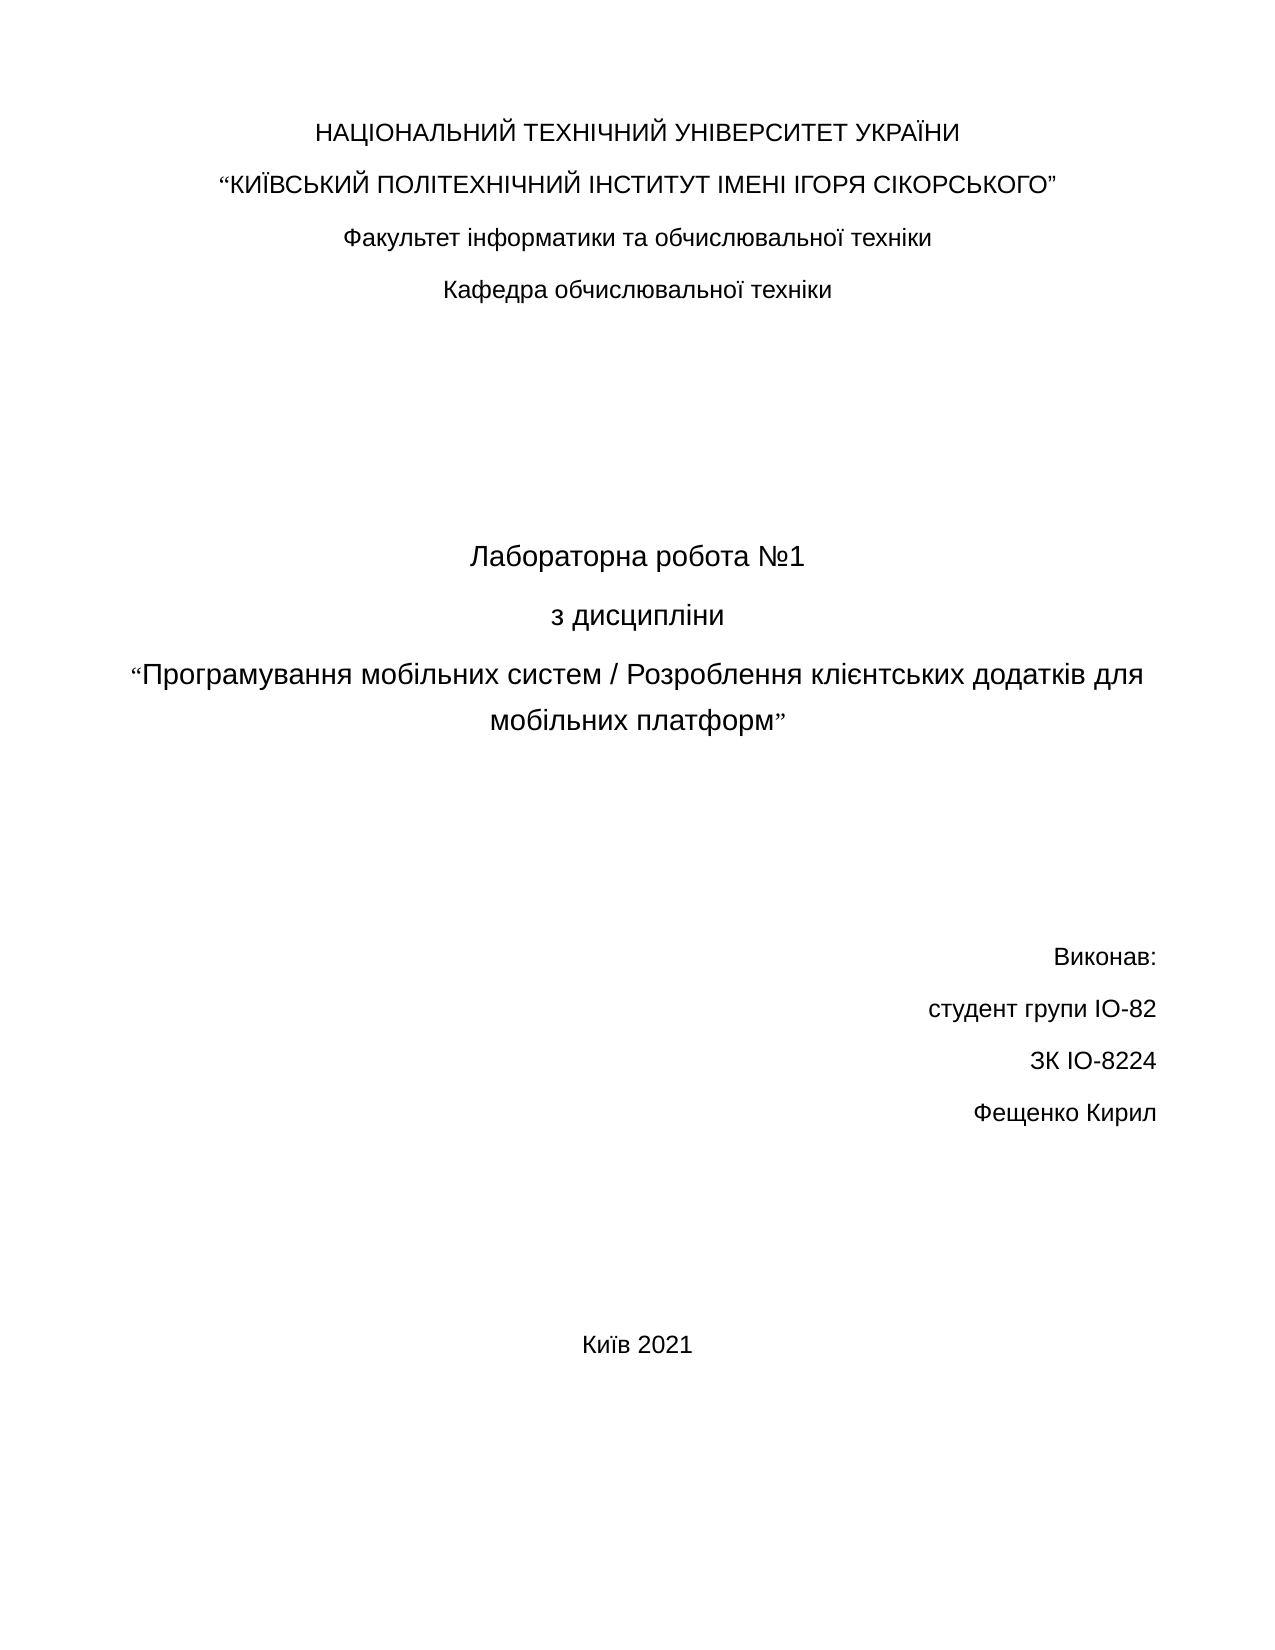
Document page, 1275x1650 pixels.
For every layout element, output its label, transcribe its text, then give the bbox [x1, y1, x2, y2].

text Кафедра обчислювальної техніки [118, 274, 1157, 303]
text Київ 2021 [118, 1329, 1157, 1358]
text НАЦІОНАЛЬНИЙ ТЕХНІЧНИЙ УНІВЕРСИТЕТ УКРАЇНИ [118, 118, 1157, 147]
text “Програмування мобільних систем / Розроблення клієнтських додатків для мобільних платформ” [118, 657, 1157, 737]
text студент групи IO-82 [118, 994, 1157, 1022]
text з дисципліни [118, 598, 1157, 632]
text Факультет інформатики та обчислювальної техніки [118, 222, 1157, 251]
text Виконав: [118, 942, 1157, 970]
text ЗК IO-8224 [118, 1046, 1157, 1074]
text “КИЇВСЬКИЙ ПОЛІТЕХНІЧНИЙ ІНСТИТУТ ІМЕНІ ІГОРЯ СІКОРСЬКОГО” [118, 170, 1157, 199]
text Фещенко Кирил [118, 1098, 1157, 1127]
text Лабораторна робота №1 [118, 539, 1157, 573]
